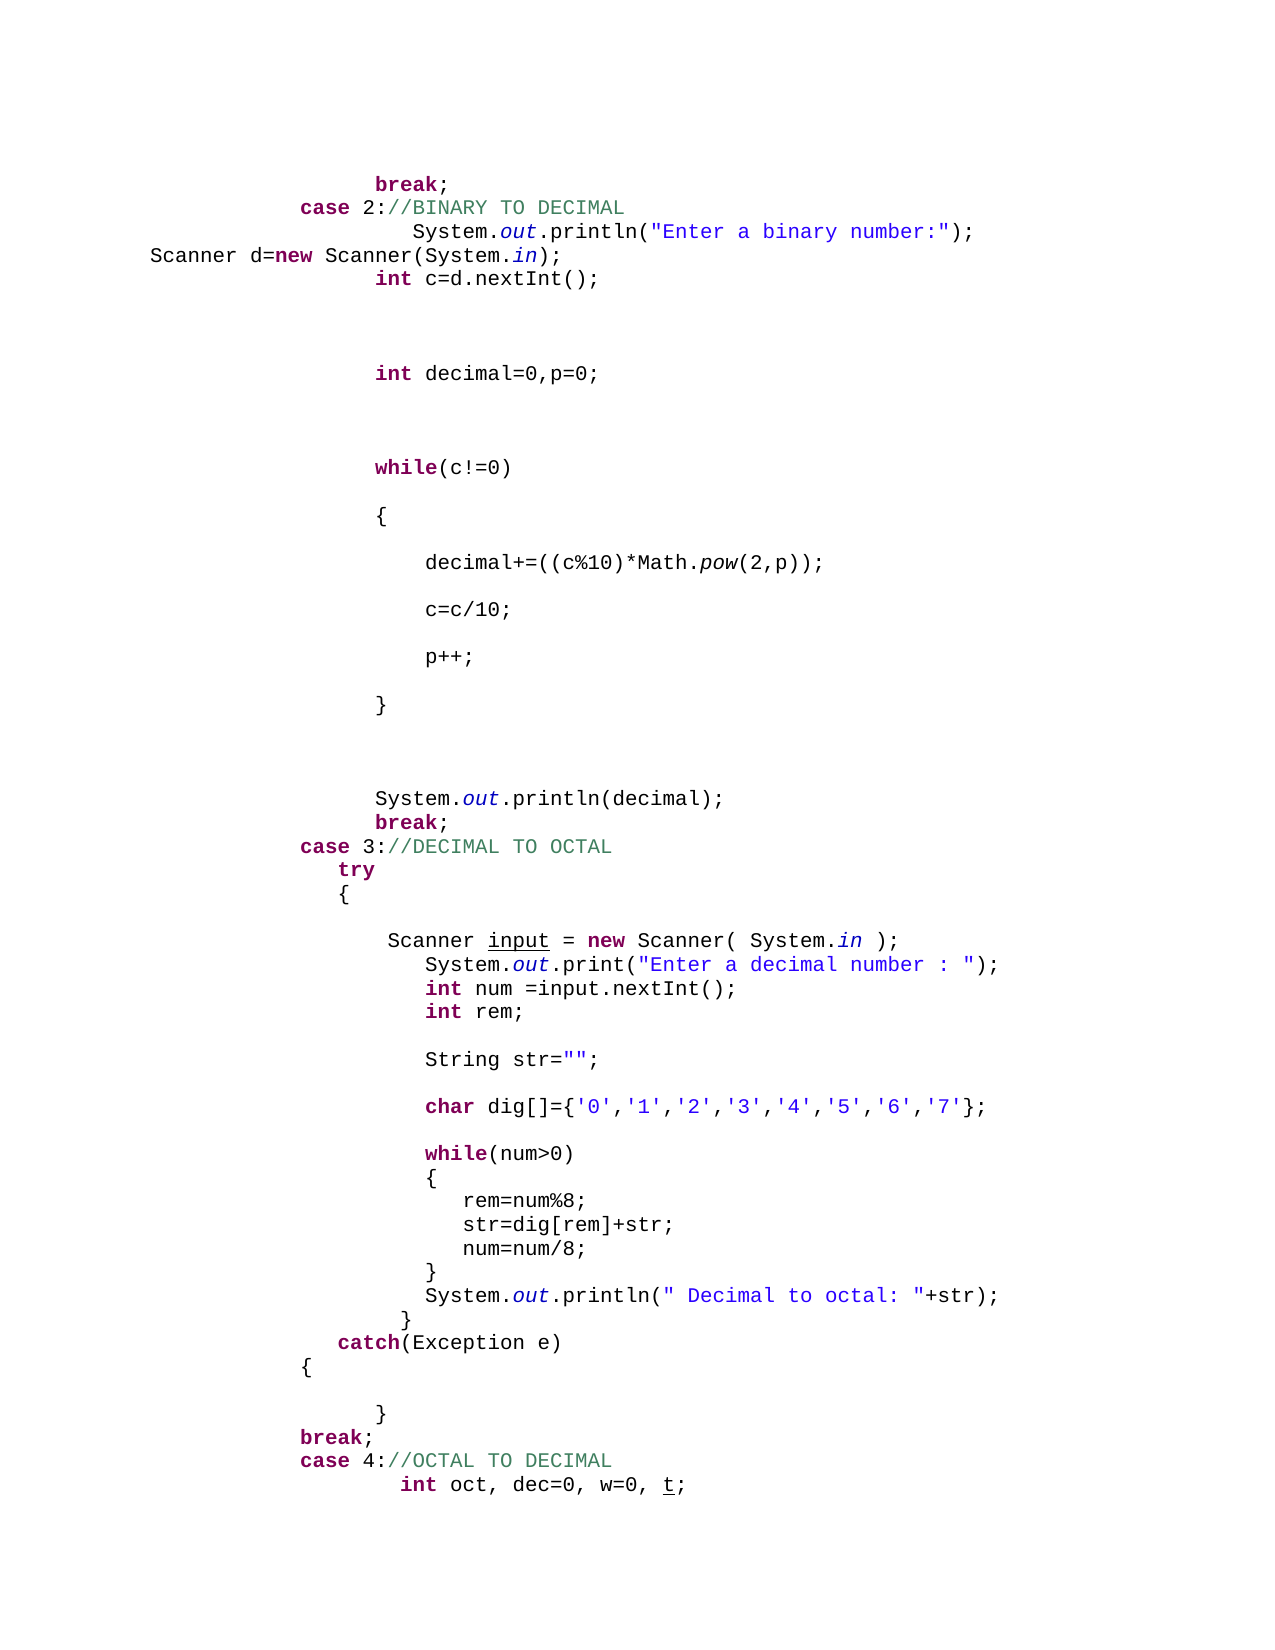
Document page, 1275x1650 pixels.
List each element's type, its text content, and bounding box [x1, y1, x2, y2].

text System.out.println(" Decimal to octal: "+str); [150, 1285, 1125, 1309]
text while(num>0) [150, 1143, 1125, 1167]
text } [150, 694, 1125, 717]
text c=c/10; [150, 599, 1125, 623]
text Scanner input = new Scanner( System.in ); [150, 930, 1125, 954]
text rem=num%8; [150, 1190, 1125, 1214]
text char dig[]={'0','1','2','3','4','5','6','7'}; [150, 1096, 1125, 1119]
text break; [150, 812, 1125, 836]
text int num =input.nextInt(); [150, 978, 1125, 1001]
text break; [150, 174, 1125, 197]
text } [150, 1309, 1125, 1332]
text p++; [150, 647, 1125, 670]
text num=num/8; [150, 1238, 1125, 1261]
text } [150, 1403, 1125, 1427]
text int c=d.nextInt(); [150, 268, 1125, 292]
text case 3://DECIMAL TO OCTAL [150, 836, 1125, 859]
text { [150, 1167, 1125, 1190]
text String str=""; [150, 1048, 1125, 1072]
text } [150, 1261, 1125, 1285]
text break; [150, 1427, 1125, 1451]
text System.out.print("Enter a decimal number : "); [150, 954, 1125, 978]
text Scanner d=new Scanner(System.in); [150, 244, 1125, 268]
text int rem; [150, 1001, 1125, 1025]
text case 4://OCTAL TO DECIMAL [150, 1451, 1125, 1474]
text catch(Exception e) [150, 1332, 1125, 1356]
text case 2://BINARY TO DECIMAL [150, 197, 1125, 221]
text { [150, 1356, 1125, 1379]
text { [150, 505, 1125, 528]
text str=dig[rem]+str; [150, 1214, 1125, 1238]
text { [150, 883, 1125, 907]
text int decimal=0,p=0; [150, 363, 1125, 386]
text try [150, 859, 1125, 883]
text while(c!=0) [150, 457, 1125, 481]
text int oct, dec=0, w=0, t; [150, 1474, 1125, 1498]
text System.out.println(decimal); [150, 788, 1125, 812]
text decimal+=((c%10)*Math.pow(2,p)); [150, 552, 1125, 576]
text System.out.println("Enter a binary number:"); [150, 221, 1125, 244]
